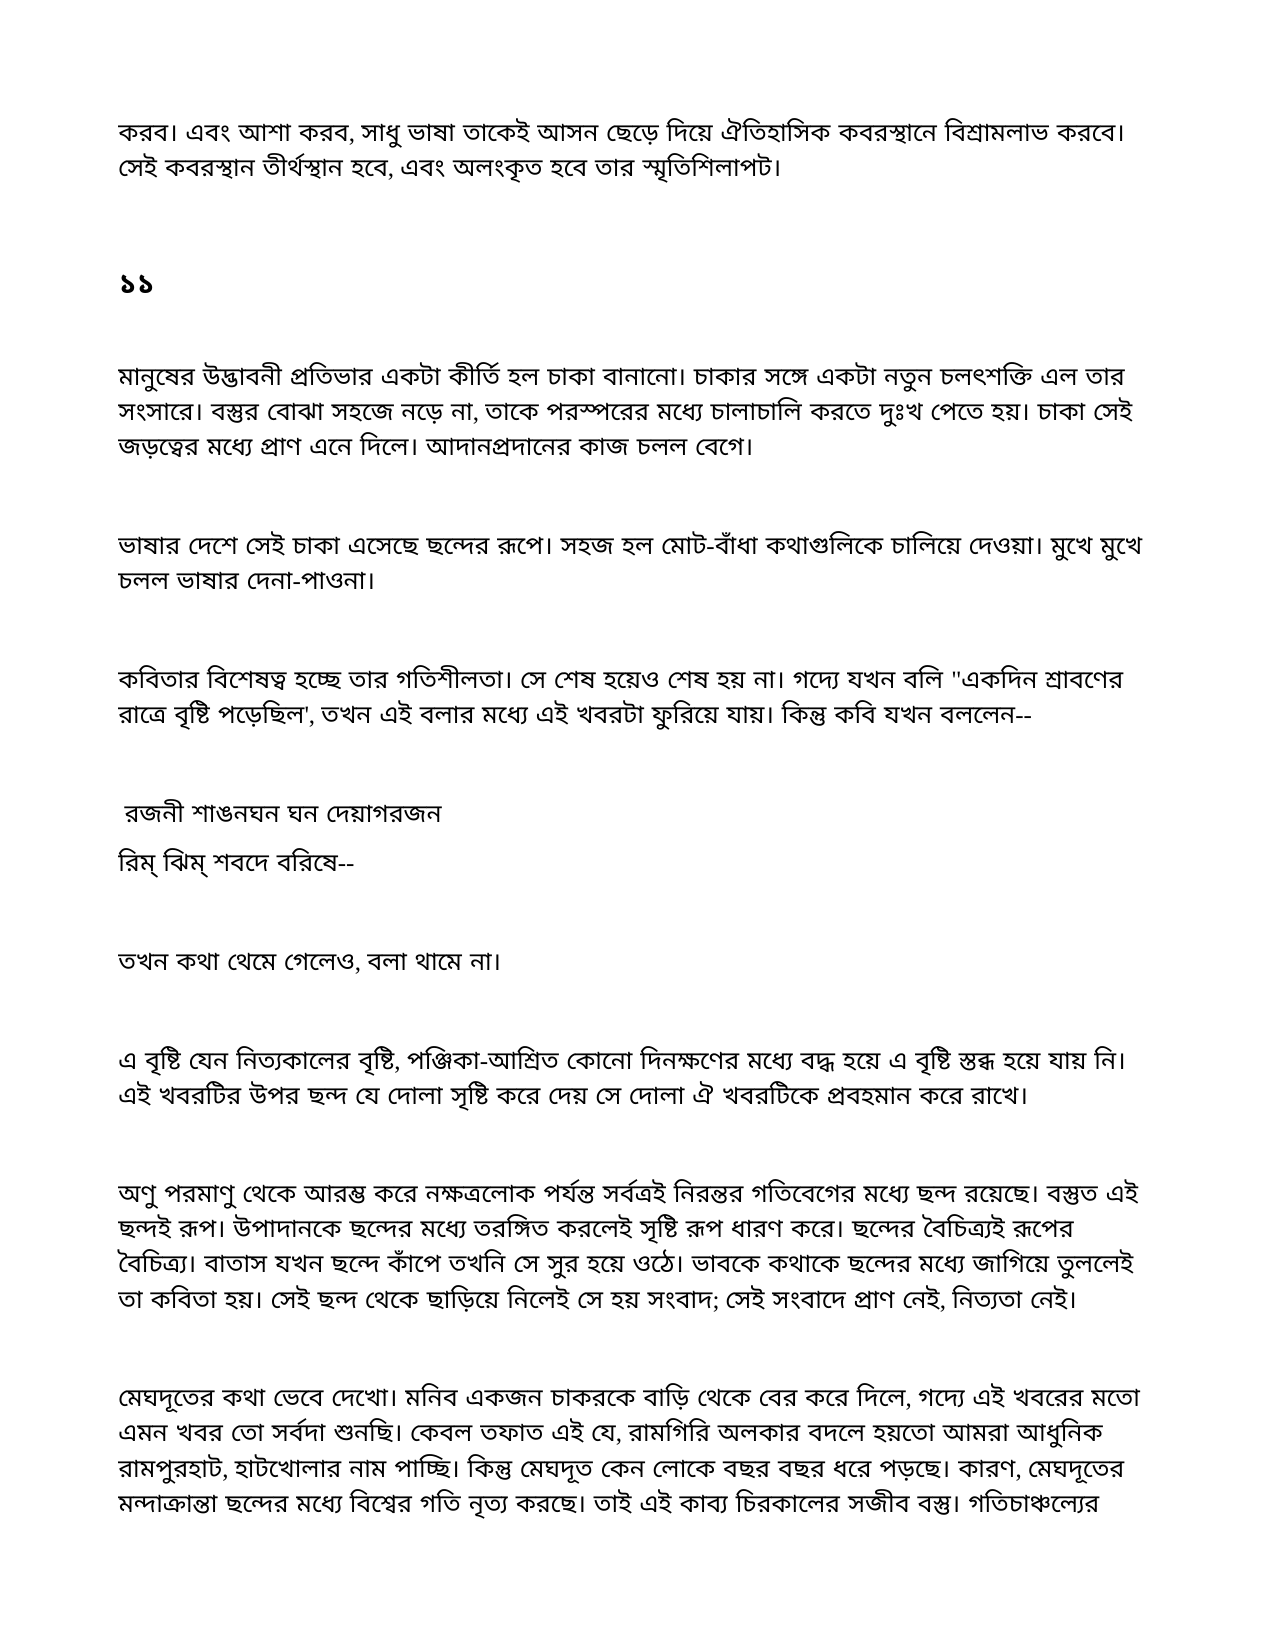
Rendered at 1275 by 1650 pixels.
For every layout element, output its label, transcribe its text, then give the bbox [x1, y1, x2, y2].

text এ বৃষ্টি যেন নিত্যকালের বৃষ্টি, পঞ্জিকা-আশ্রিত কোনো দিনক্ষণের মধ্যে বদ্ধ হয়ে এ বৃষ্টি স্তব্ধ হয়ে যায় নি। এই খবরটির উপর ছন্দ যে দোলা সৃষ্টি করে দেয় সে দোলা ঐ খবরটিকে প্রবহমান করে রাখে। [118, 1046, 1157, 1110]
text রিম্‌ ঝিম্‌ শবদে বরিষে-- [118, 848, 1157, 878]
text তখন কথা থেমে গেলেও, বলা থামে না। [118, 947, 1157, 976]
text মেঘদূতের কথা ভেবে দেখো। মনিব একজন চাকরকে বাড়ি থেকে বের করে দিলে, গদ্যে এই খবরের মতো এমন খবর তো সর্বদা শুনছি। কেবল তফাত এই যে, রামগিরি অলকার বদলে হয়তো আমরা আধুনিক রামপুরহাট, হাটখোলার নাম পাচ্ছি। কিন্তু মেঘদূত কেন লোকে বছর বছর ধরে পড়ছে। কারণ, মেঘদূতের মন্দাক্রান্তা ছন্দের মধ্যে বিশ্বের গতি নৃত্য করছে। তাই এই কাব্য চিরকালের সজীব বস্তু। গতিচাঞ্চল্যের [118, 1383, 1157, 1518]
subtitle ১১ [118, 267, 1157, 301]
text অণু পরমাণু থেকে আরম্ভ করে নক্ষত্রলোক পর্যন্ত সর্বত্রই নিরন্তর গতিবেগের মধ্যে ছন্দ রয়েছে। বস্তুত এই ছন্দই রূপ। উপাদানকে ছন্দের মধ্যে তরঙ্গিত করলেই সৃষ্টি রূপ ধারণ করে। ছন্দের বৈচিত্র্যই রূপের বৈচিত্র্য। বাতাস যখন ছন্দে কাঁপে তখনি সে সুর হয়ে ওঠে। ভাবকে কথাকে ছন্দের মধ্যে জাগিয়ে তুললেই তা কবিতা হয়। সেই ছন্দ থেকে ছাড়িয়ে নিলেই সে হয় সংবাদ; সেই সংবাদে প্রাণ নেই, নিত্যতা নেই। [118, 1180, 1157, 1314]
text কবিতার বিশেষত্ব হচ্ছে তার গতিশীলতা। সে শেষ হয়েও শেষ হয় না। গদ্যে যখন বলি "একদিন শ্রাবণের রাত্রে বৃষ্টি পড়েছিল', তখন এই বলার মধ্যে এই খবরটা ফুরিয়ে যায়। কিন্তু কবি যখন বললেন-- [118, 665, 1157, 729]
text করব। এবং আশা করব, সাধু ভাষা তাকেই আসন ছেড়ে দিয়ে ঐতিহাসিক কবরস্থানে বিশ্রামলাভ করবে। সেই কবরস্থান তীর্থস্থান হবে, এবং অলংকৃত হবে তার স্মৃতিশিলাপট। [118, 118, 1157, 182]
text মানুষের উদ্ভাবনী প্রতিভার একটা কীর্তি হল চাকা বানানো। চাকার সঙ্গে একটা নতুন চলৎশক্তি এল তার সংসারে। বস্তুর বোঝা সহজে নড়ে না, তাকে পরস্পরের মধ্যে চালাচালি করতে দুঃখ পেতে হয়। চাকা সেই জড়ত্বের মধ্যে প্রাণ এনে দিলে। আদানপ্রদানের কাজ চলল বেগে। [118, 362, 1157, 462]
text ভাষার দেশে সেই চাকা এসেছে ছন্দের রূপে। সহজ হল মোট-বাঁধা কথাগুলিকে চালিয়ে দেওয়া। মুখে মুখে চলল ভাষার দেনা-পাওনা। [118, 531, 1157, 595]
text রজনী শাঙনঘন ঘন দেয়াগরজন [118, 799, 1157, 828]
